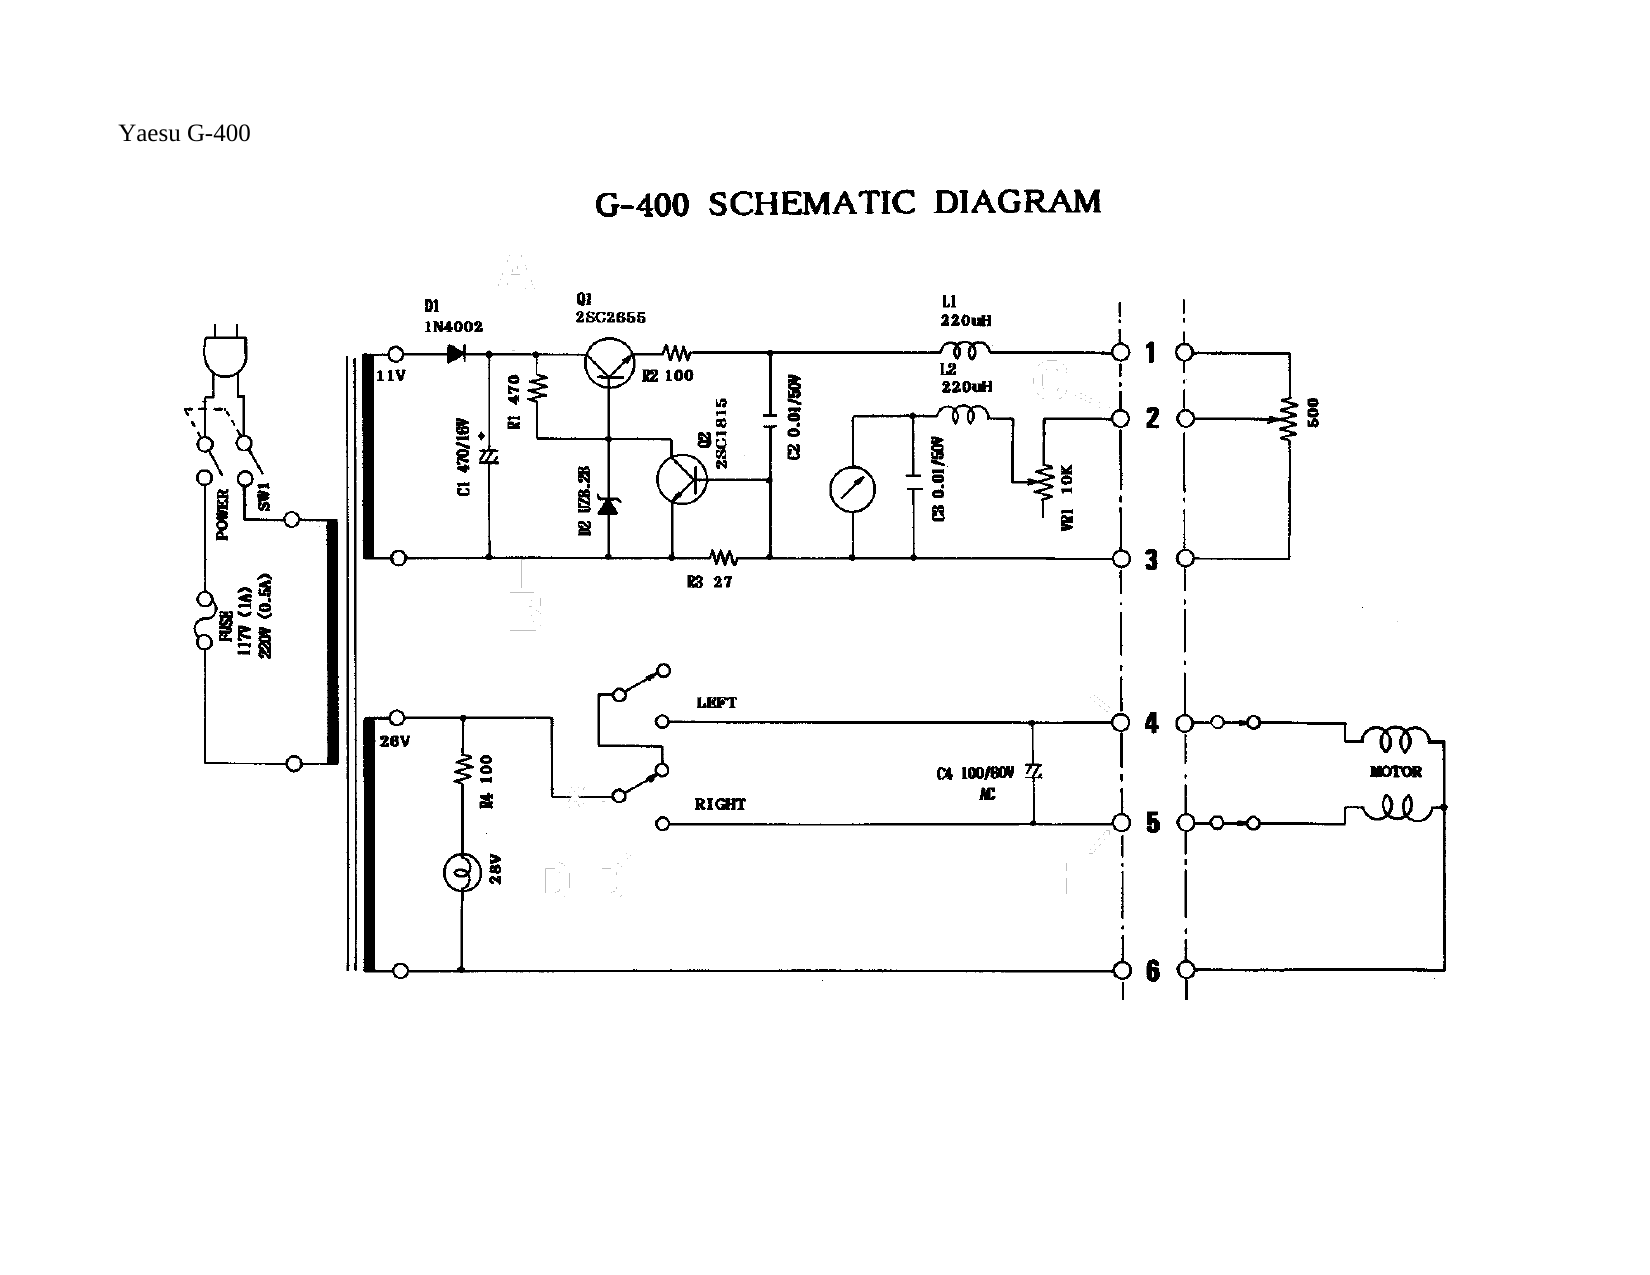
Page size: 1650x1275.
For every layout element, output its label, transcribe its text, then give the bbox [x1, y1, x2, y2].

text Yaesu G-400 [118, 118, 1532, 147]
picture [181, 175, 1468, 1000]
